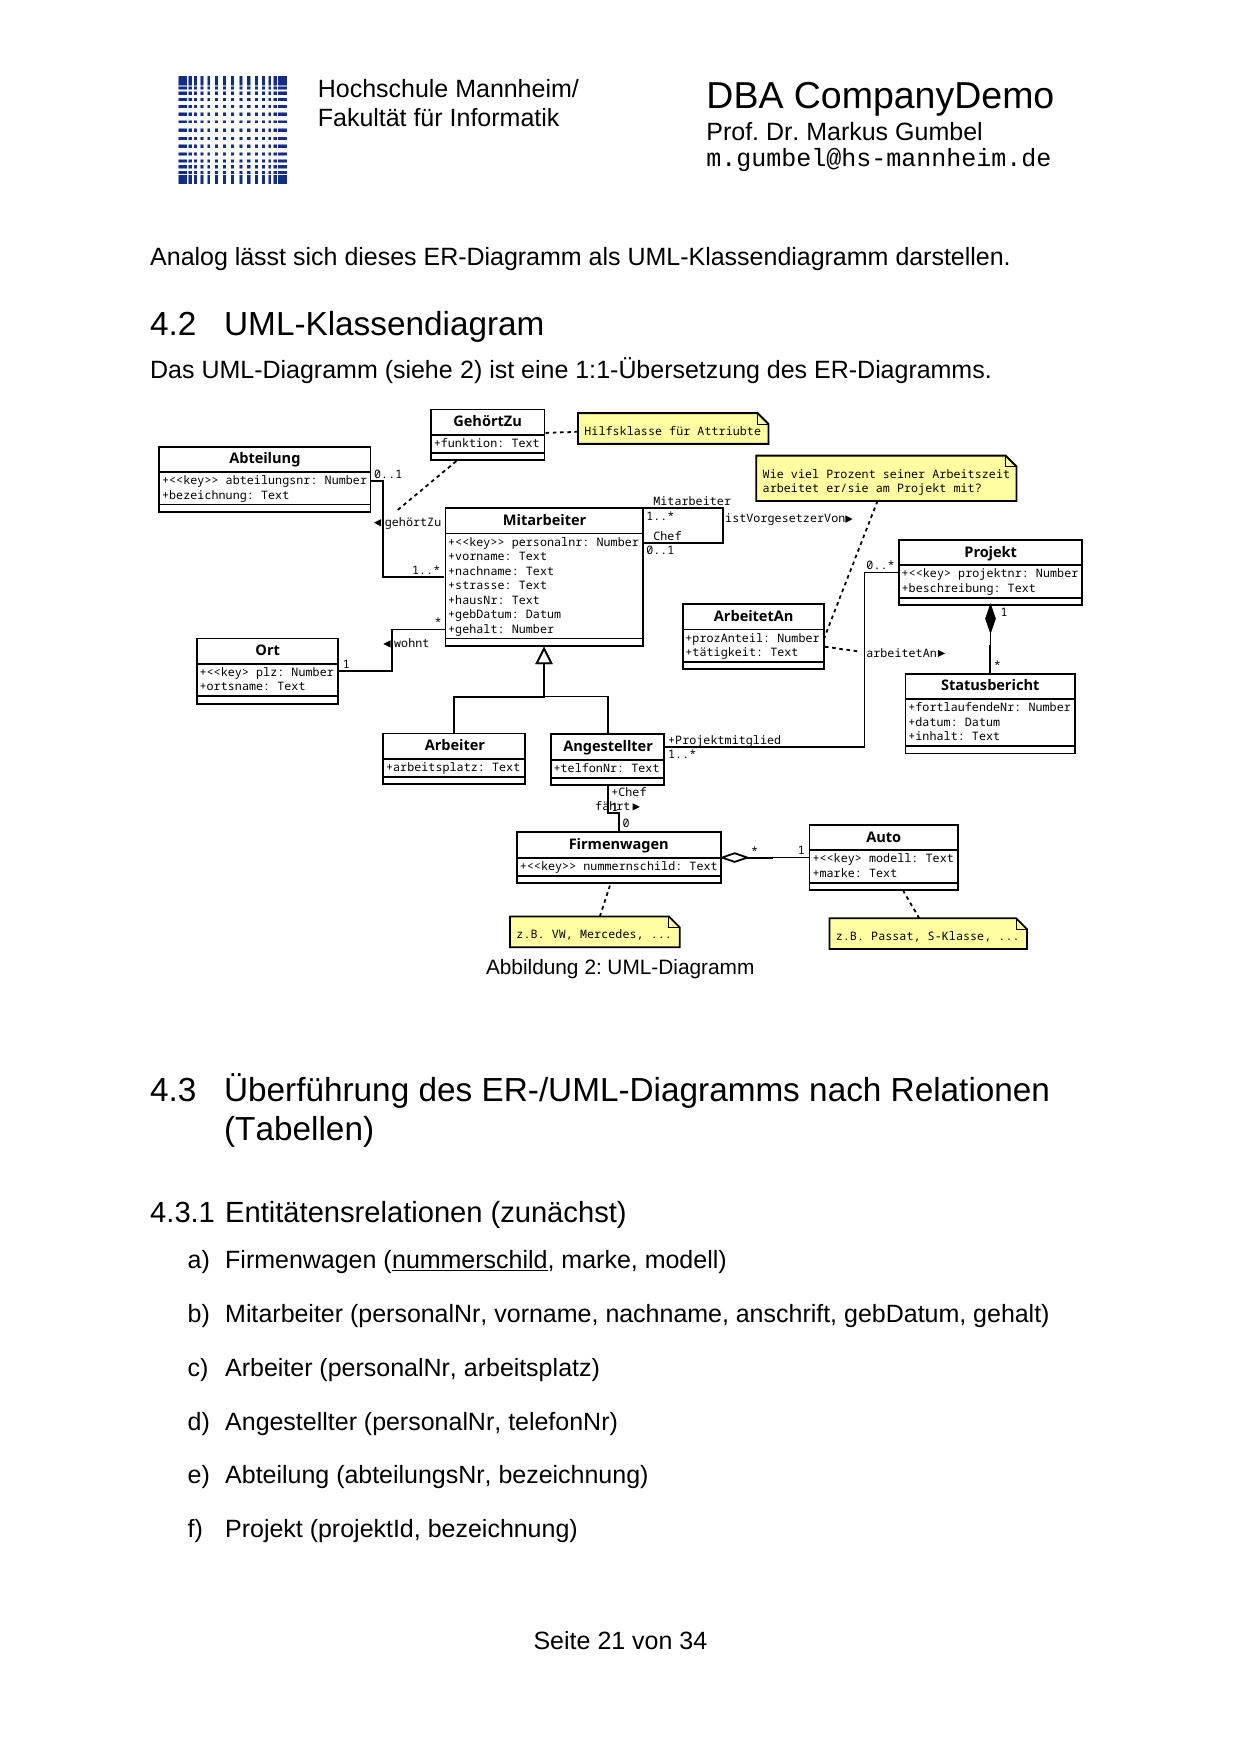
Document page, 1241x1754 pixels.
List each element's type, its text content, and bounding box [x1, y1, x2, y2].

list Arbeiter (personalNr, arbeitsplatz) [187, 1353, 1090, 1381]
text Analog lässt sich dieses ER-Diagramm als UML-Klassendiagramm darstellen. [150, 242, 1090, 271]
list Mitarbeiter (personalNr, vorname, nachname, anschrift, gebDatum, gehalt) [187, 1299, 1090, 1327]
text Das UML-Diagramm (siehe 2) ist eine 1:1-Übersetzung des ER-Diagramms. [150, 354, 1090, 383]
list Abteilung (abteilungsNr, bezeichnung) [187, 1460, 1090, 1489]
picture [176, 73, 289, 185]
subtitle Entitätensrelationen (zunächst) [150, 1194, 1090, 1228]
list Projekt (projektId, bezeichnung) [187, 1514, 1090, 1543]
text Abbildung 2: UML-Diagramm [150, 408, 1090, 978]
subtitle UML-Klassendiagram [150, 304, 1090, 343]
list Firmenwagen (nummerschild, marke, modell) [187, 1245, 1090, 1274]
list Angestellter (personalNr, telefonNr) [187, 1406, 1090, 1435]
subtitle Überführung des ER-/UML-Diagramms nach Relationen (Tabellen) [150, 1070, 1090, 1147]
